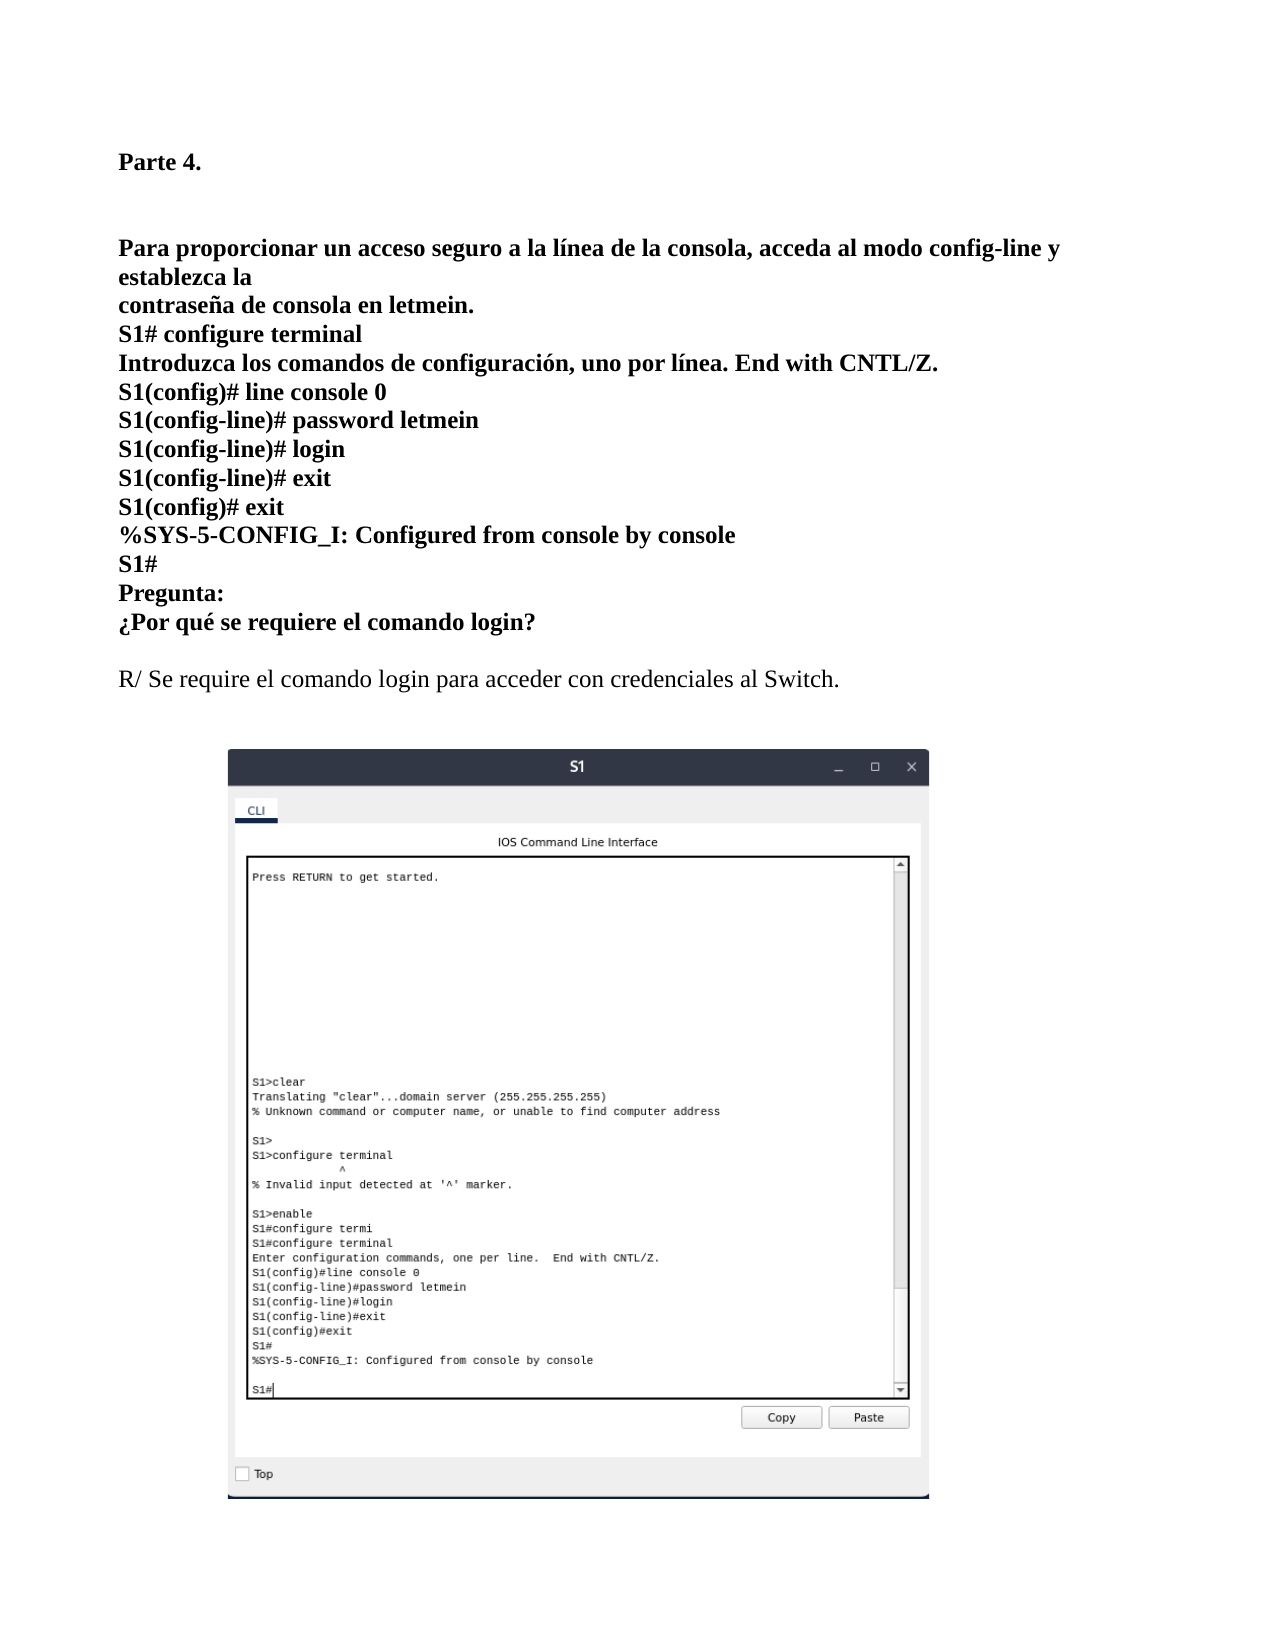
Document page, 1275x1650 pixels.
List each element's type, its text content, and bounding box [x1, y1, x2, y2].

text Para proporcionar un acceso seguro a la línea de la consola, acceda al modo config-line y establezca la [118, 233, 1157, 291]
text S1(config-line)# login [118, 434, 1157, 463]
text S1(config)# exit [118, 492, 1157, 521]
text ¿Por qué se requiere el comando login? [118, 607, 1157, 636]
text S1(config-line)# password letmein [118, 406, 1157, 434]
text Parte 4. [118, 147, 1157, 176]
text S1# configure terminal [118, 319, 1157, 348]
text Pregunta: [118, 578, 1157, 607]
text %SYS-5-CONFIG_I: Configured from console by console [118, 521, 1157, 549]
text R/ Se require el comando login para acceder con credenciales al Switch. [118, 664, 1157, 693]
text contraseña de consola en letmein. [118, 291, 1157, 319]
text S1(config)# line console 0 [118, 377, 1157, 406]
text S1# [118, 549, 1157, 578]
picture [227, 749, 930, 1499]
text S1(config-line)# exit [118, 463, 1157, 492]
text Introduzca los comandos de configuración, uno por línea. End with CNTL/Z. [118, 348, 1157, 377]
